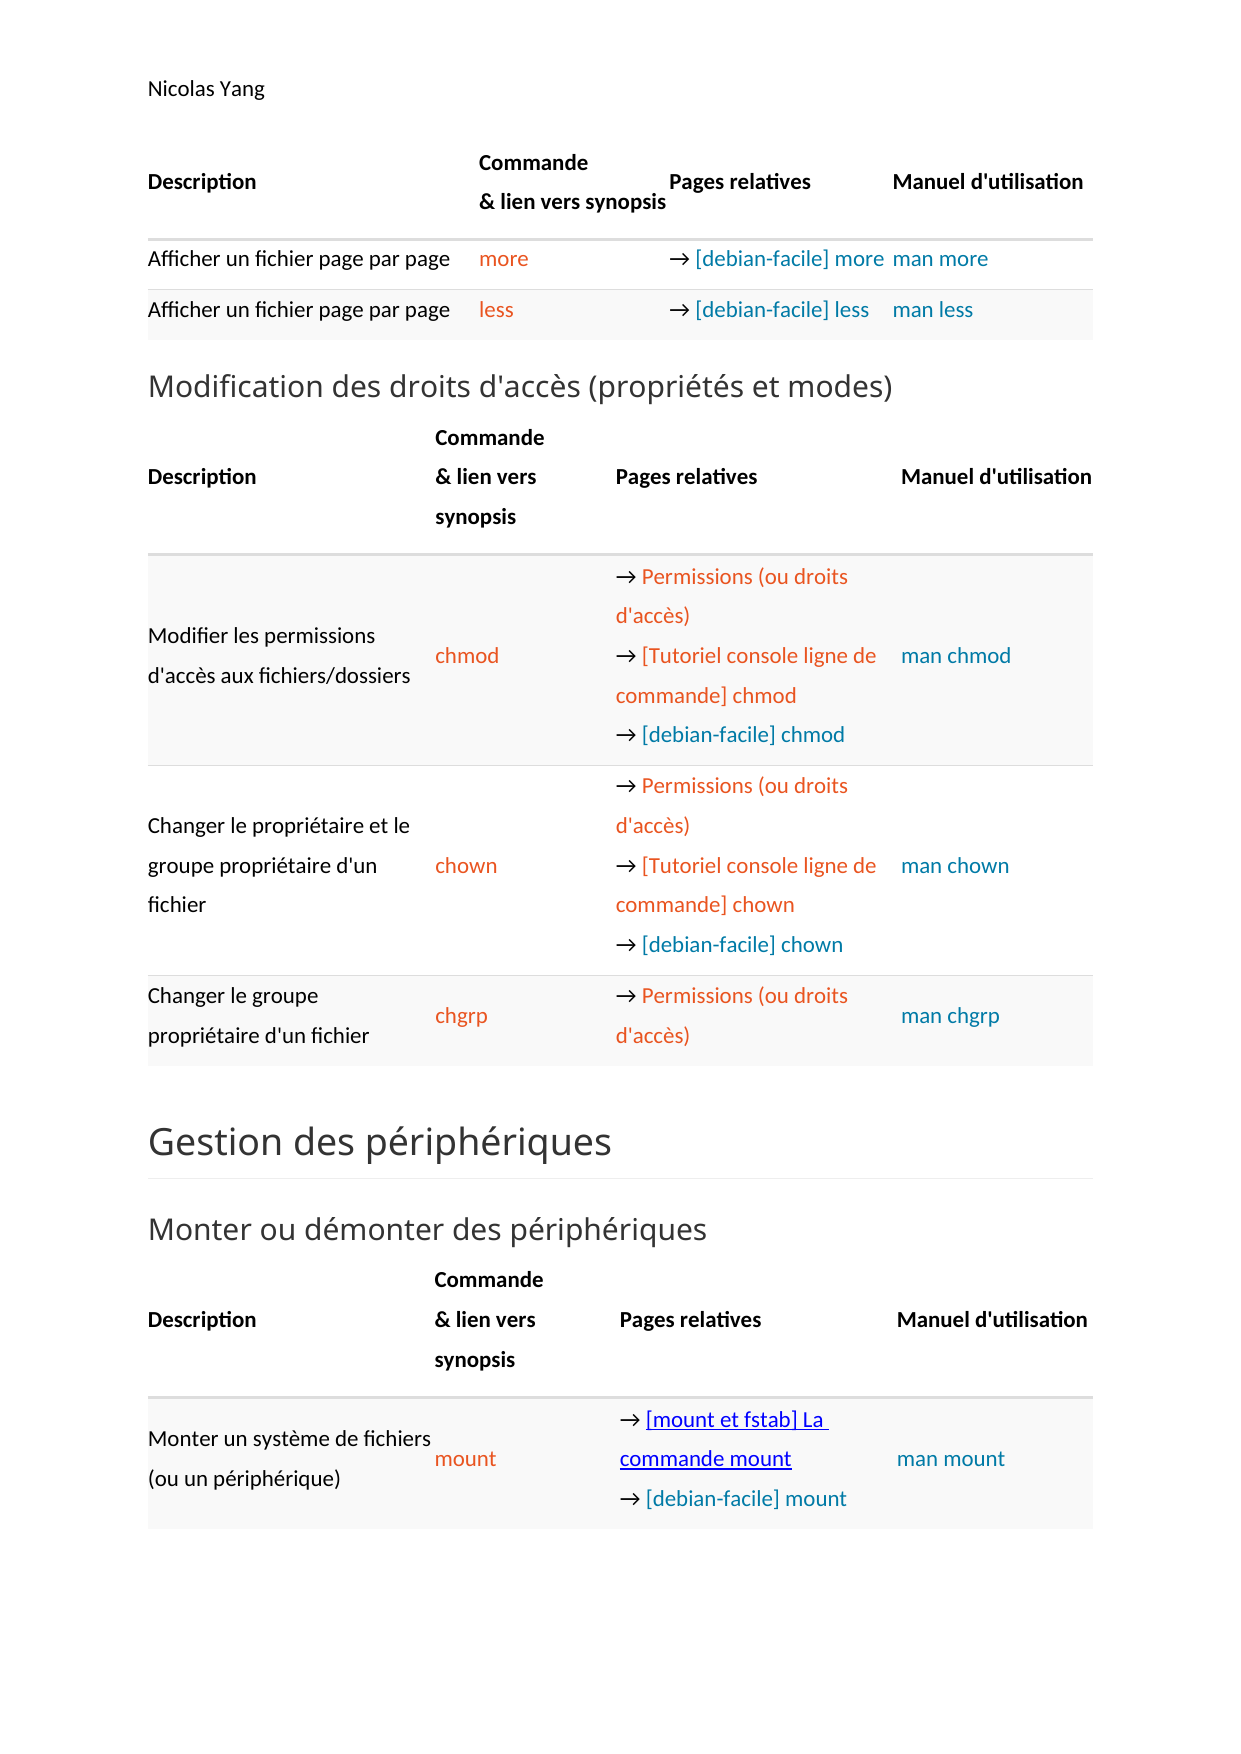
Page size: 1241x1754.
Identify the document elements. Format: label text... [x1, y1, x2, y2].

table_cell → [debian-facile] more [669, 241, 892, 289]
table_cell Changer le propriétaire et le groupe propriétaire d'un fichier [148, 766, 435, 975]
table_cell → [mount et fstab] La commande mount → [debian-facile] mount [620, 1399, 897, 1529]
table_header Manuel d'utilisation [897, 1266, 1093, 1396]
table_header Manuel d'utilisation [892, 148, 1093, 238]
table_header Pages relatives [616, 423, 901, 553]
table_cell Changer le groupe propriétaire d'un fichier [148, 976, 435, 1066]
table_header Commande & lien vers synopsis [435, 423, 616, 553]
table_cell chgrp [435, 976, 616, 1066]
table_header Commande & lien vers synopsis [434, 1266, 619, 1396]
table_cell man mount [897, 1399, 1093, 1529]
table_cell → Permissions (ou droits d'accès) → [Tutoriel console ligne de commande] chmod → [debian-facile] chmod [616, 556, 901, 765]
table_cell man chgrp [901, 976, 1093, 1066]
table_cell man less [892, 290, 1093, 340]
table_cell → Permissions (ou droits d'accès) [616, 976, 901, 1066]
table_header Manuel d'utilisation [901, 423, 1093, 553]
table_cell man chmod [901, 556, 1093, 765]
table_header Description [148, 423, 435, 553]
table_header Commande & lien vers synopsis [479, 148, 669, 238]
table_cell more [479, 241, 669, 289]
table_cell Modifier les permissions d'accès aux fichiers/dossiers [148, 556, 435, 765]
table_cell Afficher un fichier page par page [148, 290, 479, 340]
table_cell chown [435, 766, 616, 975]
table_header Pages relatives [669, 148, 892, 238]
table_cell man more [892, 241, 1093, 289]
table_cell Monter un système de fichiers (ou un périphérique) [148, 1399, 434, 1529]
table_cell → [debian-facile] less [669, 290, 892, 340]
table_cell → Permissions (ou droits d'accès) → [Tutoriel console ligne de commande] chown → [debian-facile] chown [616, 766, 901, 975]
subtitle Monter ou démonter des périphériques [148, 1208, 1093, 1249]
table_header Description [148, 148, 479, 238]
table_cell man chown [901, 766, 1093, 975]
table_header Pages relatives [620, 1266, 897, 1396]
table_cell Afficher un fichier page par page [148, 241, 479, 289]
table_header Description [148, 1266, 434, 1396]
subtitle Gestion des périphériques [148, 1116, 1093, 1178]
table_cell mount [434, 1399, 619, 1529]
subtitle Modification des droits d'accès (propriétés et modes) [148, 365, 1093, 406]
table_cell chmod [435, 556, 616, 765]
table_cell less [479, 290, 669, 340]
